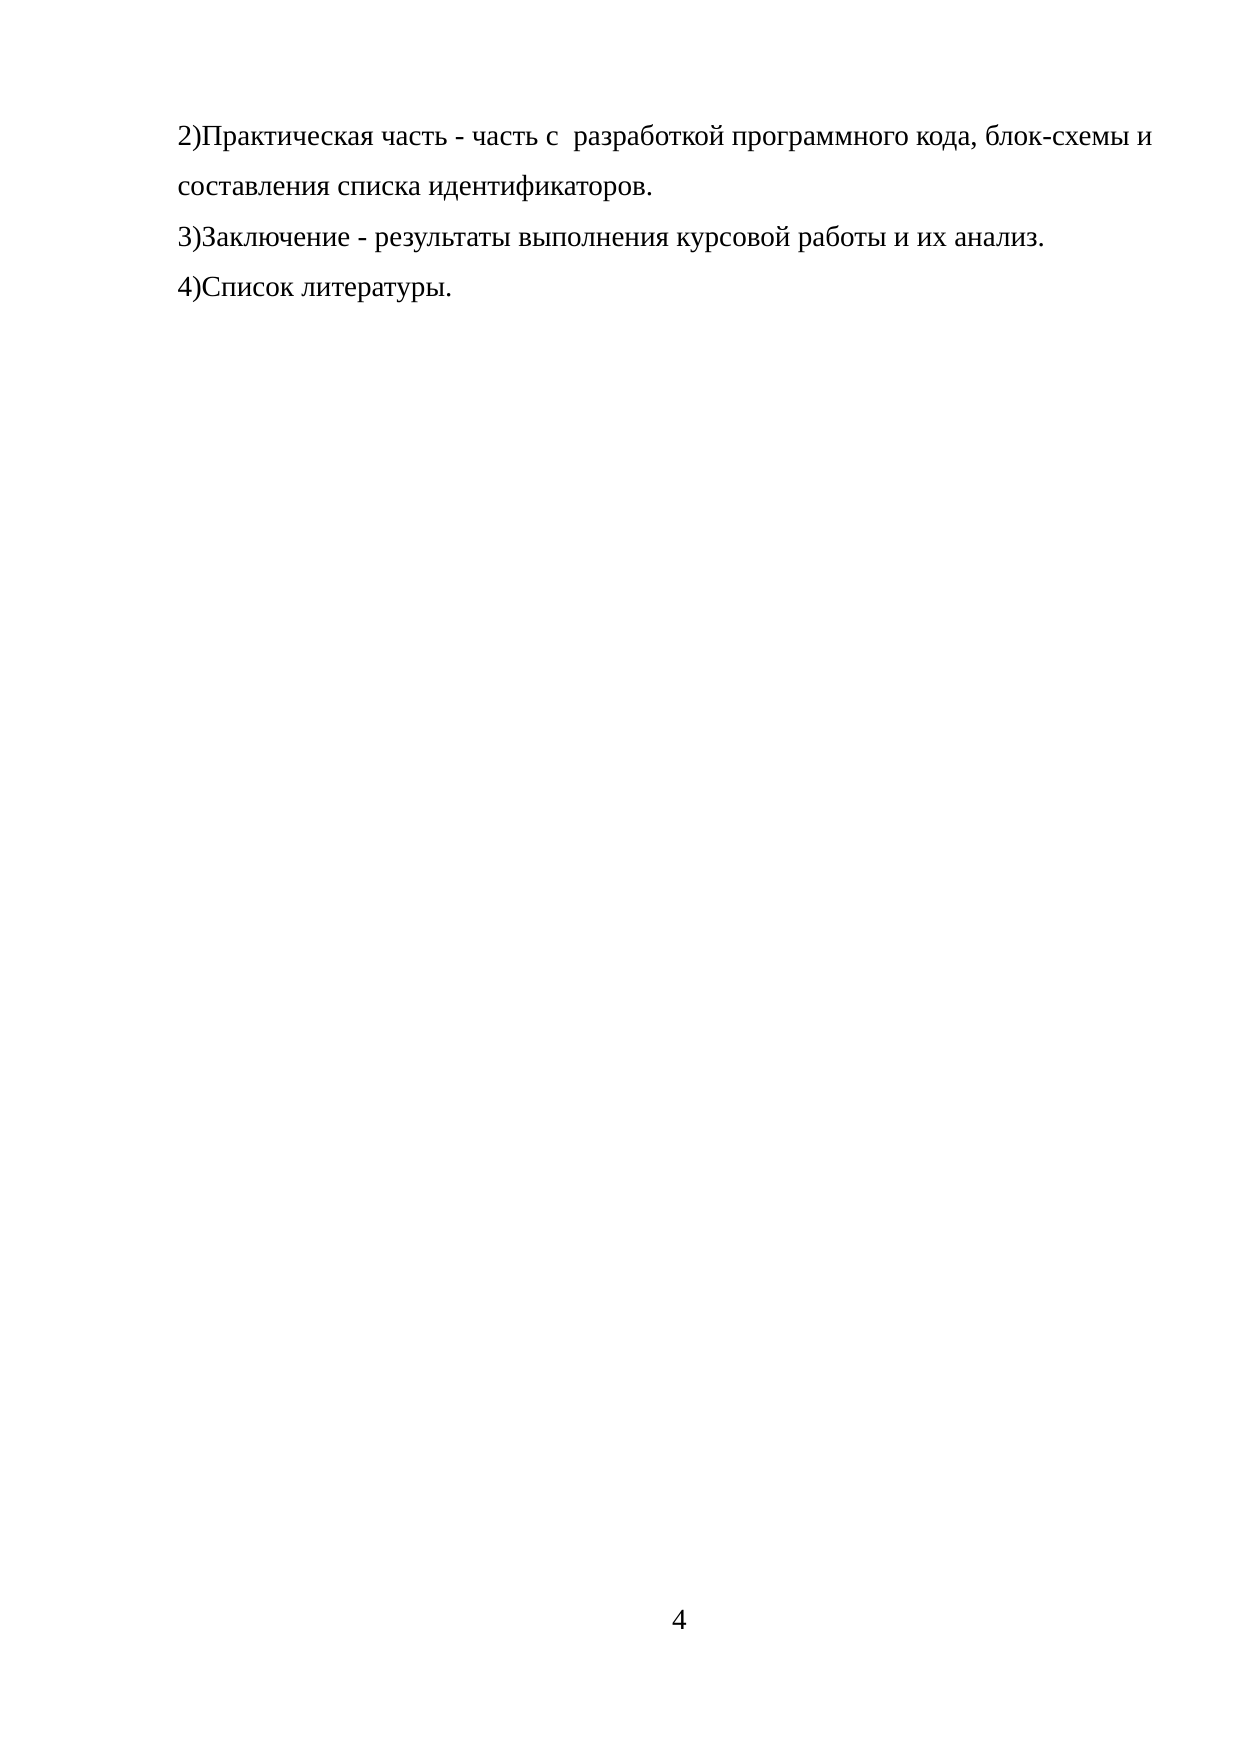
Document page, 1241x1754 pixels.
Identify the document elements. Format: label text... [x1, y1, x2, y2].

text составления списка идентификаторов. [177, 168, 1181, 202]
text 2)Практическая часть - часть с разработкой программного кода, блок-схемы и [177, 118, 1181, 152]
text 4)Список литературы. [177, 269, 1181, 303]
text 3)Заключение - результаты выполнения курсовой работы и их анализ. [177, 219, 1181, 252]
